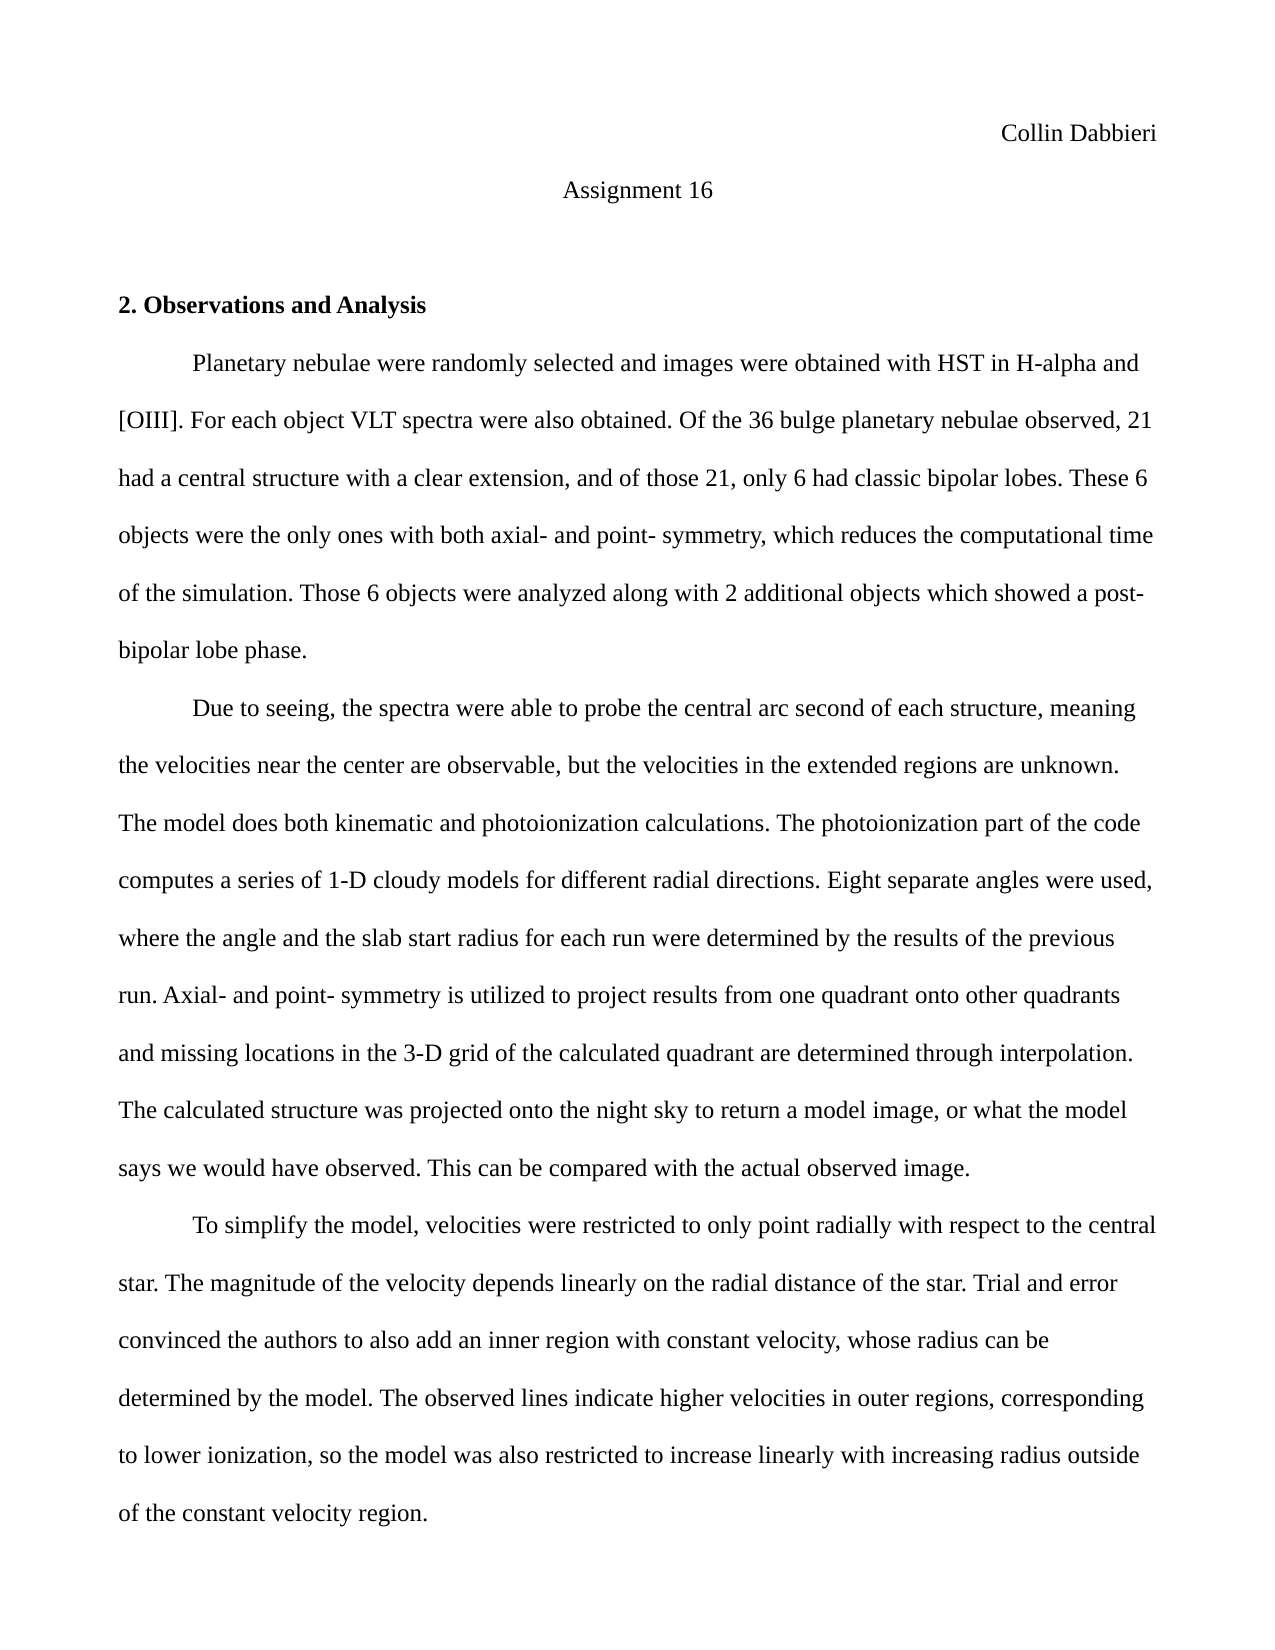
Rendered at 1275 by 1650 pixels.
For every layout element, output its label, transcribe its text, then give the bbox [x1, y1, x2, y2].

text 2. Observations and Analysis [118, 291, 1157, 319]
text Collin Dabbieri [118, 118, 1157, 147]
text Assignment 16 [118, 176, 1157, 204]
text Planetary nebulae were randomly selected and images were obtained with HST in H-alpha and [OIII]. For each object VLT spectra were also obtained. Of the 36 bulge planetary nebulae observed, 21 had a central structure with a clear extension, and of those 21, only 6 had classic bipolar lobes. These 6 objects were the only ones with both axial- and point- symmetry, which reduces the computational time of the simulation. Those 6 objects were analyzed along with 2 additional objects which showed a post-bipolar lobe phase. [118, 348, 1157, 664]
text Due to seeing, the spectra were able to probe the central arc second of each structure, meaning the velocities near the center are observable, but the velocities in the extended regions are unknown. The model does both kinematic and photoionization calculations. The photoionization part of the code computes a series of 1-D cloudy models for different radial directions. Eight separate angles were used, where the angle and the slab start radius for each run were determined by the results of the previous run. Axial- and point- symmetry is utilized to project results from one quadrant onto other quadrants and missing locations in the 3-D grid of the calculated quadrant are determined through interpolation. The calculated structure was projected onto the night sky to return a model image, or what the model says we would have observed. This can be compared with the actual observed image. [118, 693, 1157, 1182]
text To simplify the model, velocities were restricted to only point radially with respect to the central star. The magnitude of the velocity depends linearly on the radial distance of the star. Trial and error convinced the authors to also add an inner region with constant velocity, whose radius can be determined by the model. The observed lines indicate higher velocities in outer regions, corresponding to lower ionization, so the model was also restricted to increase linearly with increasing radius outside of the constant velocity region. [118, 1211, 1157, 1527]
